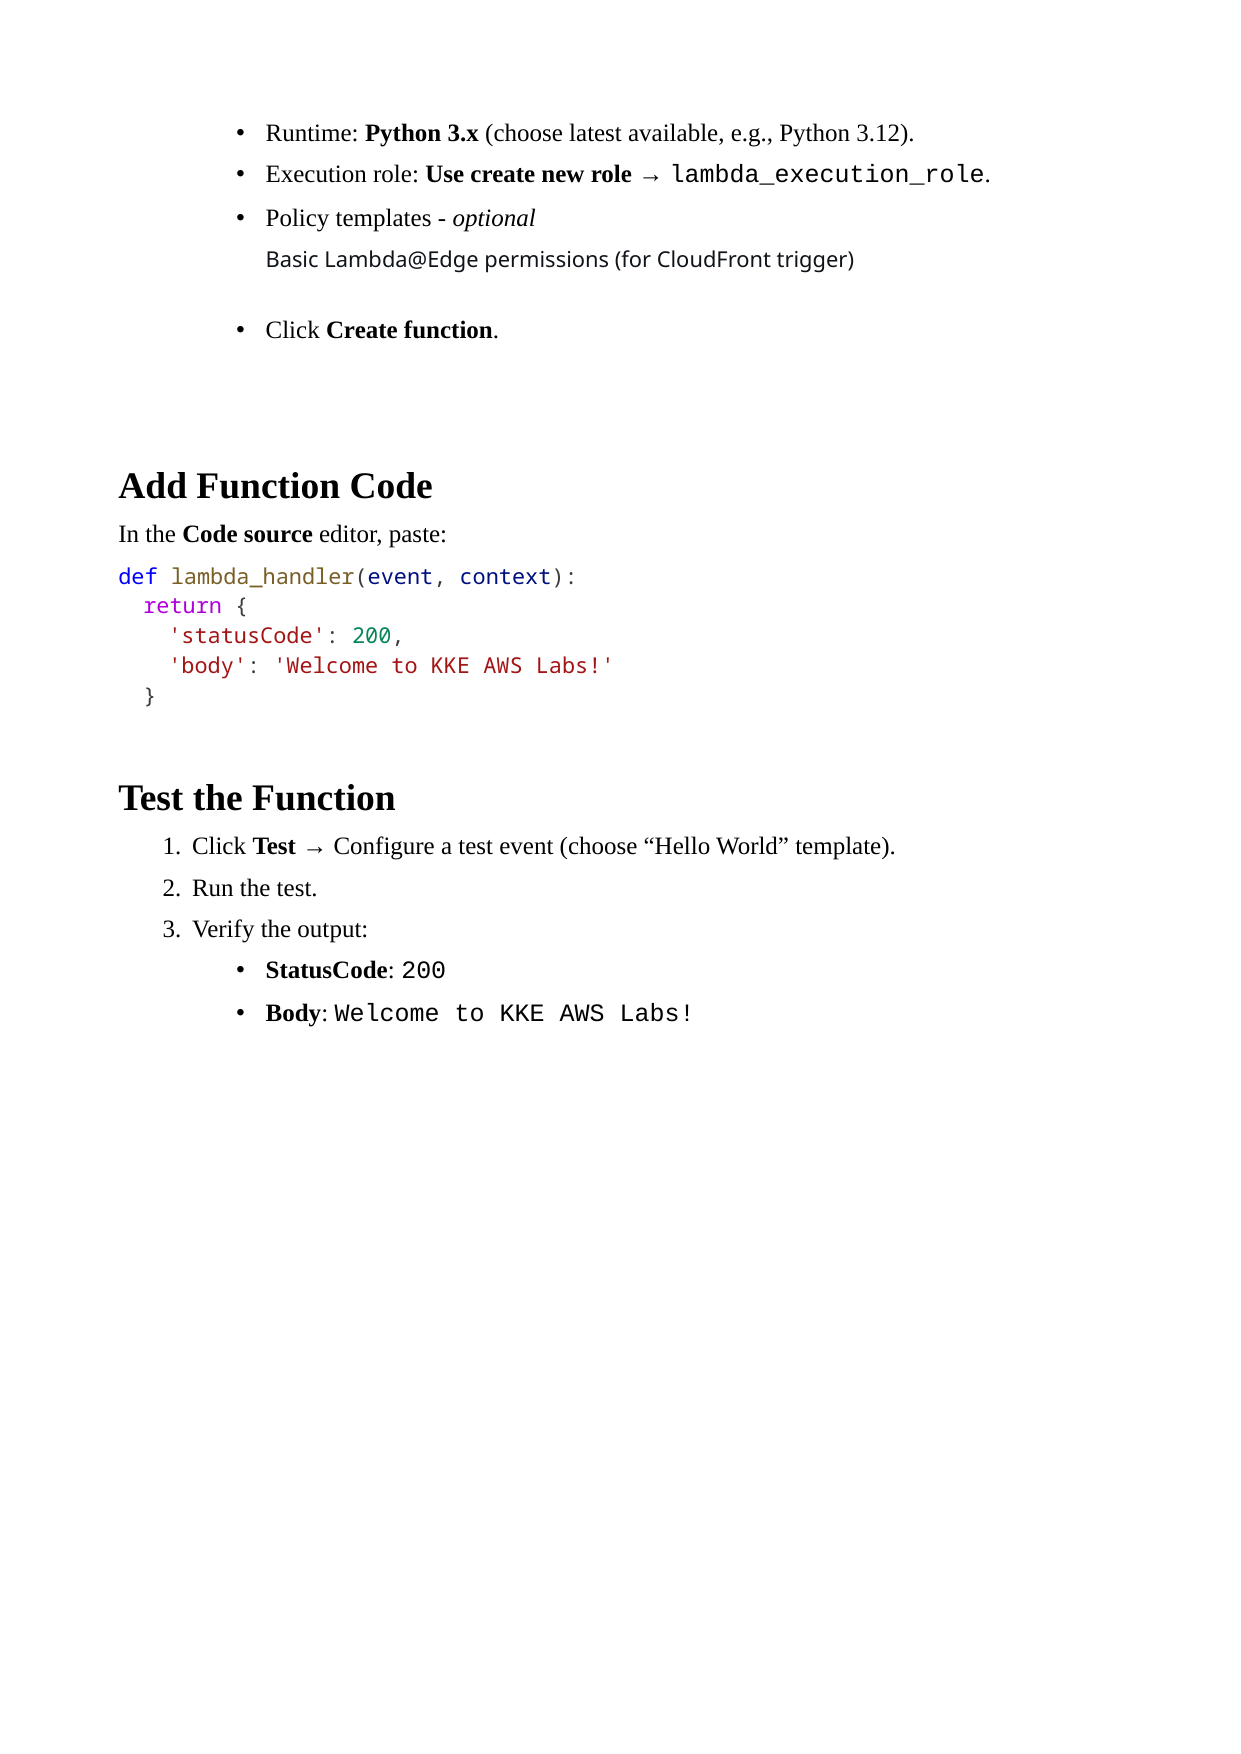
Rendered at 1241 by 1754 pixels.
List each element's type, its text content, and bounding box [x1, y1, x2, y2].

text return { [118, 590, 1122, 620]
list Policy templates - optional [236, 203, 1122, 231]
list Basic Lambda@Edge permissions (for CloudFront trigger) [236, 244, 1122, 302]
text } [118, 680, 1122, 709]
list Click Test → Configure a test event (choose “Hello World” template). [162, 831, 1122, 860]
list Click Create function. [236, 315, 1122, 344]
list Execution role: Use create new role → lambda_execution_role. [236, 159, 1122, 190]
text def lambda_handler(event, context): [118, 561, 1122, 590]
list StatusCode: 200 [236, 955, 1122, 986]
subtitle Test the Function [118, 776, 1122, 819]
list Runtime: Python 3.x (choose latest available, e.g., Python 3.12). [236, 118, 1122, 147]
list Body: Welcome to KKE AWS Labs! [236, 998, 1122, 1029]
text In the Code source editor, paste: [118, 519, 1122, 548]
text 'statusCode': 200, [118, 620, 1122, 650]
text 'body': 'Welcome to KKE AWS Labs!' [118, 650, 1122, 680]
list Run the test. [162, 873, 1122, 901]
list Verify the output: [162, 914, 1122, 943]
subtitle Add Function Code [118, 464, 1122, 507]
